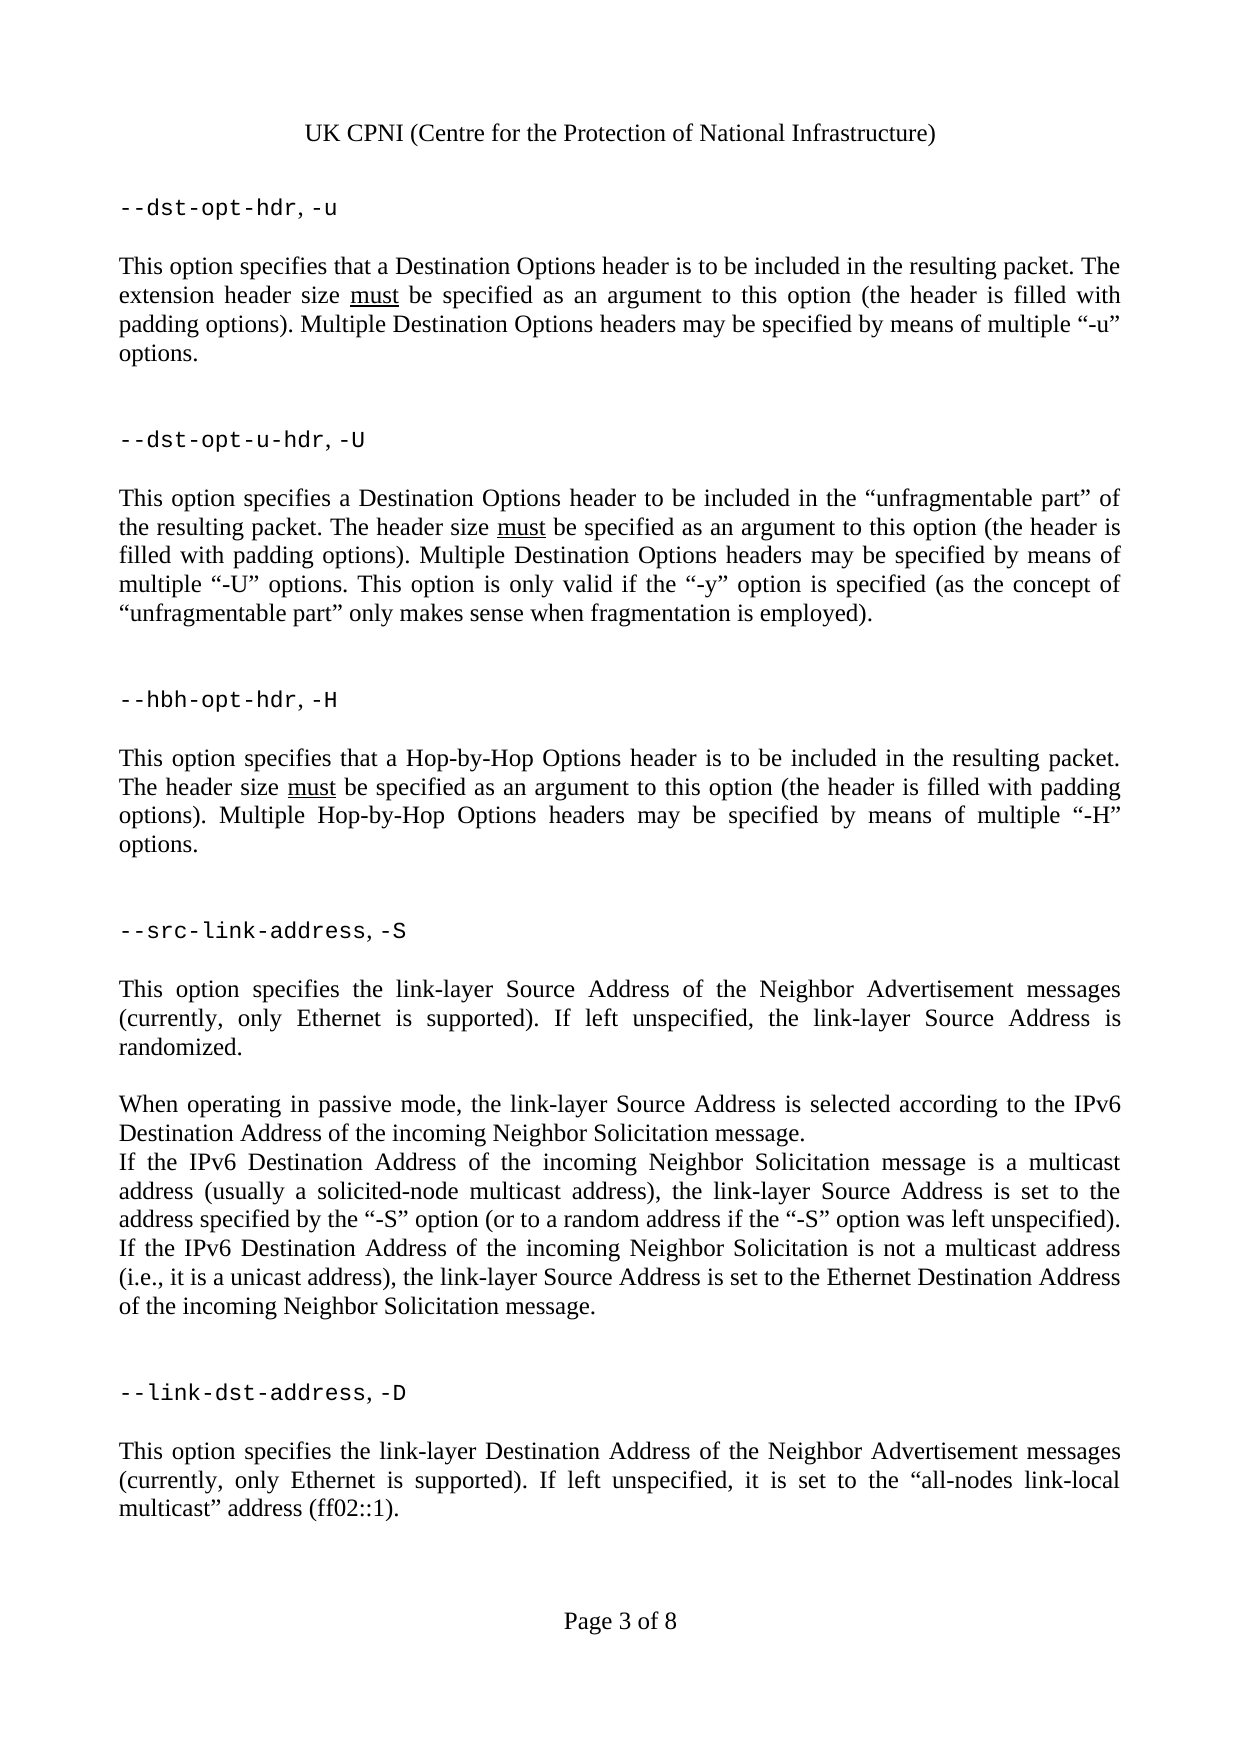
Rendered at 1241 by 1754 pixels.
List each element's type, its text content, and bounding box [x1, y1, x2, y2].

text --link-dst-address, -D [118, 1377, 1122, 1407]
text This option specifies the link-layer Source Address of the Neighbor Advertisement messages (currently, only Ethernet is supported). If left unspecified, the link-layer Source Address is randomized. [118, 974, 1122, 1061]
text --hbh-opt-hdr, -H [118, 684, 1122, 714]
text This option specifies a Destination Options header to be included in the “unfragmentable part” of the resulting packet. The header size must be specified as an argument to this option (the header is filled with padding options). Multiple Destination Options headers may be specified by means of multiple “-U” options. This option is only valid if the “-y” option is specified (as the concept of “unfragmentable part” only makes sense when fragmentation is employed). [118, 483, 1122, 627]
text This option specifies the link-layer Destination Address of the Neighbor Advertisement messages (currently, only Ethernet is supported). If left unspecified, it is set to the “all-nodes link-local multicast” address (ff02::1). [118, 1436, 1122, 1522]
text This option specifies that a Destination Options header is to be included in the resulting packet. The extension header size must be specified as an argument to this option (the header is filled with padding options). Multiple Destination Options headers may be specified by means of multiple “-u” options. [118, 251, 1122, 366]
text When operating in passive mode, the link-layer Source Address is selected according to the IPv6 Destination Address of the incoming Neighbor Solicitation message. [118, 1089, 1122, 1147]
text --src-link-address, -S [118, 916, 1122, 946]
text --dst-opt-hdr, -u [118, 192, 1122, 223]
text If the IPv6 Destination Address of the incoming Neighbor Solicitation message is a multicast address (usually a solicited-node multicast address), the link-layer Source Address is set to the address specified by the “-S” option (or to a random address if the “-S” option was left unspecified). If the IPv6 Destination Address of the incoming Neighbor Solicitation is not a multicast address (i.e., it is a unicast address), the link-layer Source Address is set to the Ethernet Destination Address of the incoming Neighbor Solicitation message. [118, 1147, 1122, 1319]
text This option specifies that a Hop-by-Hop Options header is to be included in the resulting packet. The header size must be specified as an argument to this option (the header is filled with padding options). Multiple Hop-by-Hop Options headers may be specified by means of multiple “-H” options. [118, 743, 1122, 858]
text --dst-opt-u-hdr, -U [118, 424, 1122, 454]
